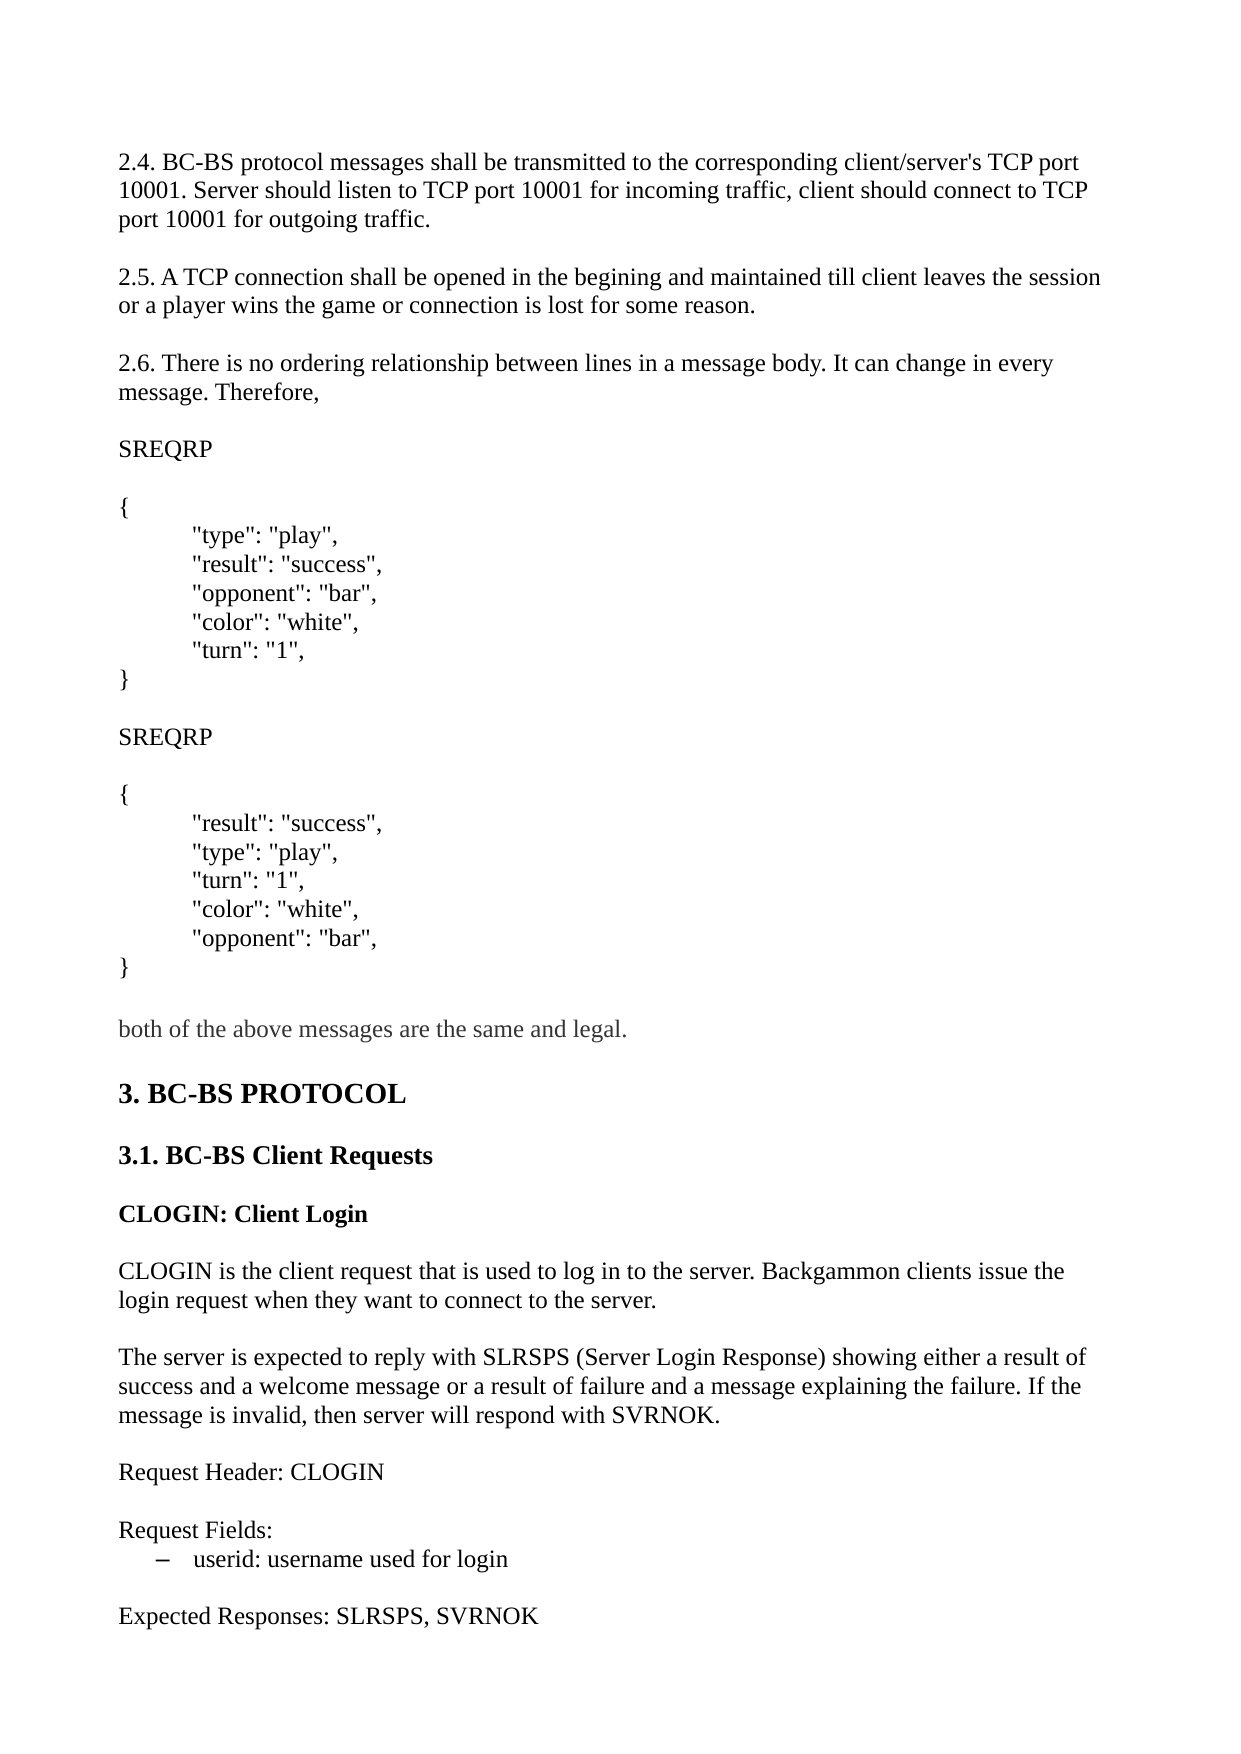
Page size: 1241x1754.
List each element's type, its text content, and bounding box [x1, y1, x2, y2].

text "result": "success", [118, 549, 1122, 578]
text 3. BC-BS PROTOCOL [118, 1076, 1122, 1110]
text "turn": "1", [118, 636, 1122, 664]
text { [118, 779, 1122, 808]
text 2.5. A TCP connection shall be opened in the begining and maintained till client leaves the session or a player wins the game or connection is lost for some reason. [118, 262, 1122, 319]
text The server is expected to reply with SLRSPS (Server Login Response) showing either a result of success and a welcome message or a result of failure and a message explaining the failure. If the message is invalid, then server will respond with SVRNOK. [118, 1342, 1122, 1429]
text Expected Responses: SLRSPS, SVRNOK [118, 1601, 1122, 1630]
text CLOGIN: Client Login [118, 1199, 1122, 1227]
text SREQRP [118, 722, 1122, 751]
text "color": "white", [118, 894, 1122, 923]
text "color": "white", [118, 607, 1122, 636]
text "turn": "1", [118, 866, 1122, 894]
text 3.1. BC-BS Client Requests [118, 1139, 1122, 1170]
text Request Header: CLOGIN [118, 1457, 1122, 1486]
text 2.6. There is no ordering relationship between lines in a message body. It can change in every message. Therefore, [118, 348, 1122, 406]
text } [118, 952, 1122, 981]
text both of the above messages are the same and legal. [118, 1014, 1122, 1043]
list userid: username used for login [156, 1544, 1122, 1572]
text "type": "play", [118, 837, 1122, 866]
text { [118, 492, 1122, 521]
text "result": "success", [118, 808, 1122, 837]
text Request Fields: [118, 1515, 1122, 1544]
text SREQRP [118, 434, 1122, 463]
text 2.4. BC-BS protocol messages shall be transmitted to the corresponding client/server's TCP port 10001. Server should listen to TCP port 10001 for incoming traffic, client should connect to TCP port 10001 for outgoing traffic. [118, 147, 1122, 233]
text CLOGIN is the client request that is used to log in to the server. Backgammon clients issue the login request when they want to connect to the server. [118, 1256, 1122, 1314]
text } [118, 664, 1122, 693]
text "type": "play", [118, 521, 1122, 549]
text "opponent": "bar", [118, 578, 1122, 607]
text "opponent": "bar", [118, 923, 1122, 952]
